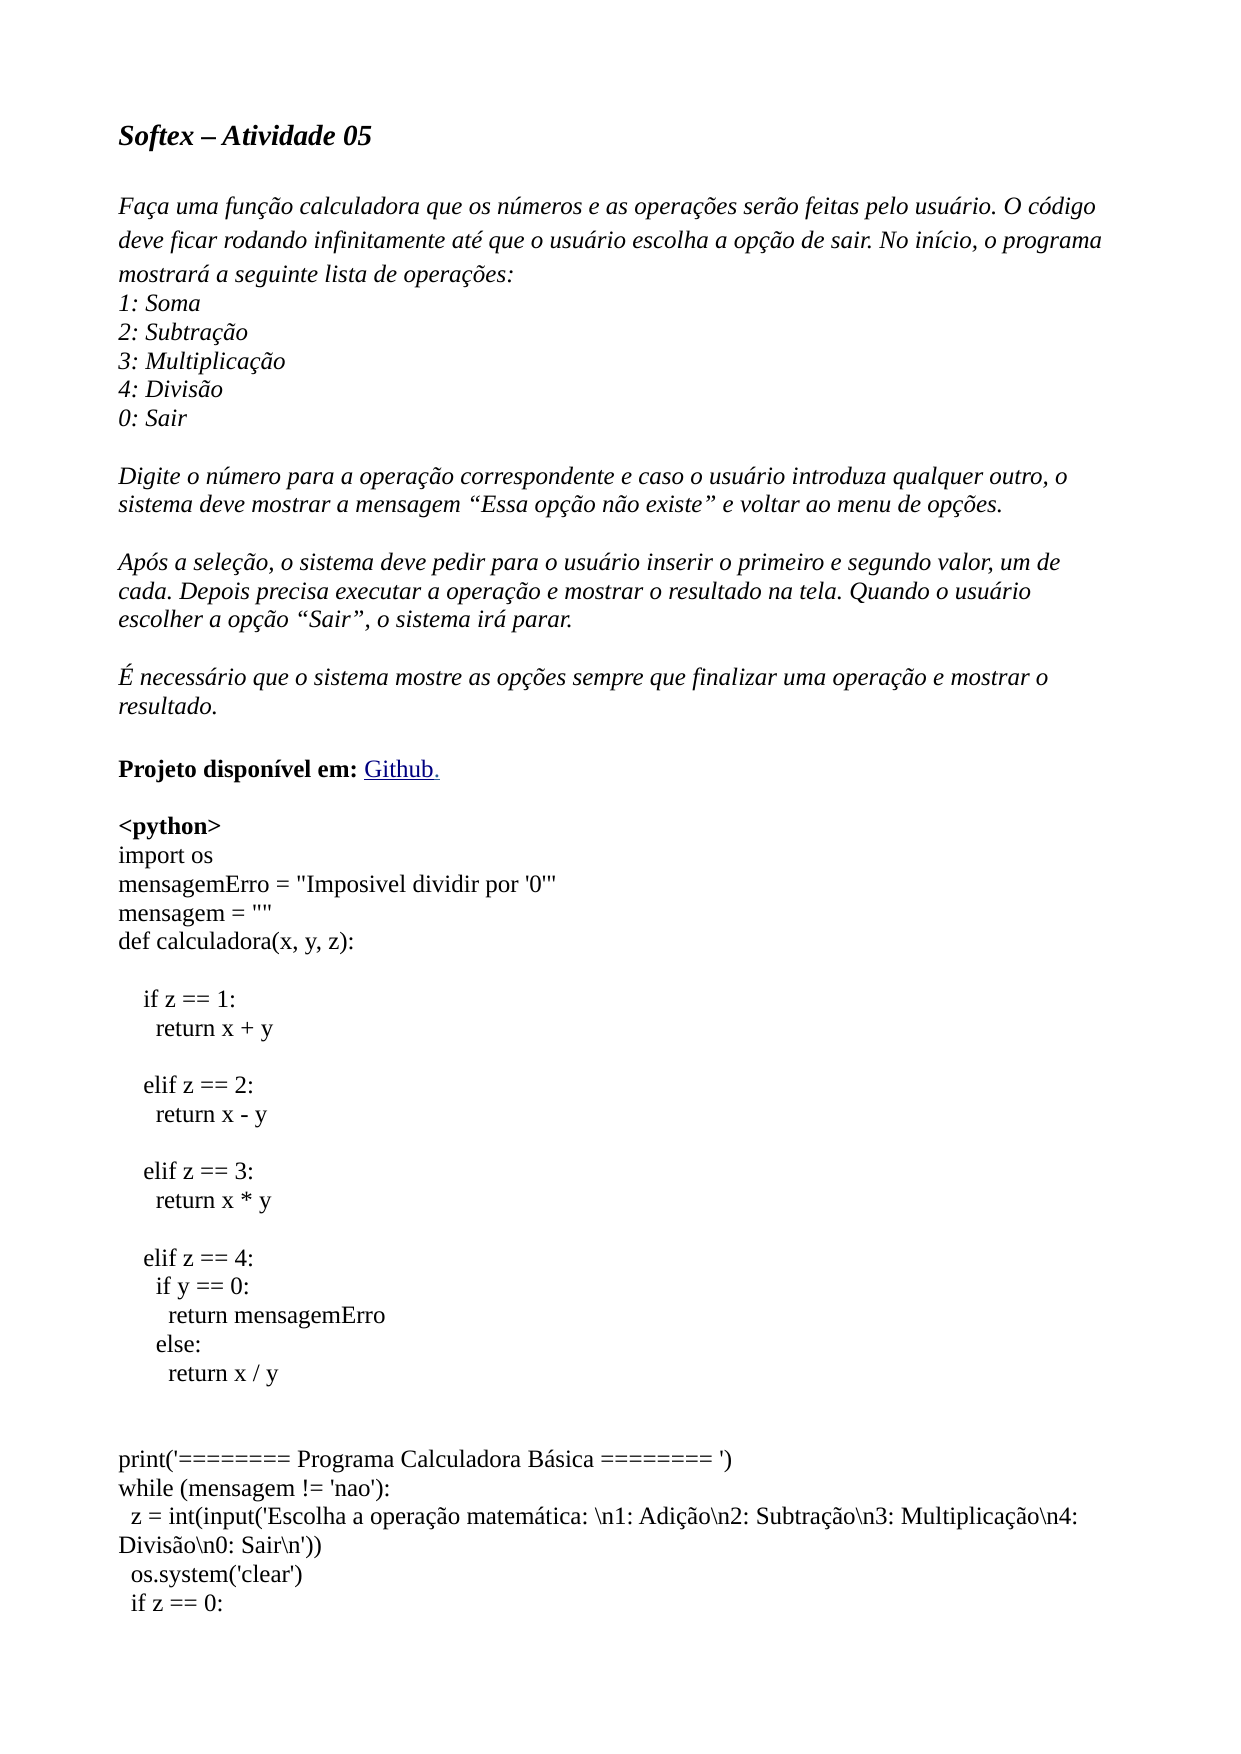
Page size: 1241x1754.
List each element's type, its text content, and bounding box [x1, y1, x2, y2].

text É necessário que o sistema mostre as opções sempre que finalizar uma operação e mostrar o resultado. [118, 662, 1122, 719]
text if z == 1: [118, 984, 1122, 1013]
text mensagemErro = "Imposivel dividir por '0'" [118, 869, 1122, 898]
text return x - y [118, 1099, 1122, 1128]
text Softex – Atividade 05 [118, 118, 1122, 152]
text elif z == 3: [118, 1156, 1122, 1185]
text 4: Divisão [118, 374, 1122, 403]
text print('======== Programa Calculadora Básica ======== ') [118, 1444, 1122, 1473]
text mensagem = "" [118, 898, 1122, 926]
text 2: Subtração [118, 317, 1122, 346]
text return x / y [118, 1358, 1122, 1386]
text if z == 0: [118, 1588, 1122, 1616]
text <python> [118, 811, 1122, 840]
text Após a seleção, o sistema deve pedir para o usuário inserir o primeiro e segundo valor, um de cada. Depois precisa executar a operação e mostrar o resultado na tela. Quando o usuário escolher a opção “Sair”, o sistema irá parar. [118, 547, 1122, 633]
text Projeto disponível em: Github. [118, 754, 1122, 783]
text return x * y [118, 1185, 1122, 1214]
text 3: Multiplicação [118, 346, 1122, 374]
text return x + y [118, 1013, 1122, 1041]
text def calculadora(x, y, z): [118, 926, 1122, 955]
text else: [118, 1329, 1122, 1358]
text elif z == 2: [118, 1070, 1122, 1099]
text Digite o número para a operação correspondente e caso o usuário introduza qualquer outro, o sistema deve mostrar a mensagem “Essa opção não existe” e voltar ao menu de opções. [118, 461, 1122, 518]
text Faça uma função calculadora que os números e as operações serão feitas pelo usuário. O código deve ficar rodando infinitamente até que o usuário escolha a opção de sair. No início, o programa mostrará a seguinte lista de operações: [118, 185, 1122, 288]
text if y == 0: [118, 1271, 1122, 1300]
text return mensagemErro [118, 1300, 1122, 1329]
text os.system('clear') [118, 1559, 1122, 1588]
text import os [118, 840, 1122, 869]
text z = int(input('Escolha a operação matemática: \n1: Adição\n2: Subtração\n3: Multiplicação\n4: Divisão\n0: Sair\n')) [118, 1501, 1122, 1559]
text elif z == 4: [118, 1243, 1122, 1271]
text while (mensagem != 'nao'): [118, 1473, 1122, 1501]
text 1: Soma [118, 288, 1122, 317]
text 0: Sair [118, 403, 1122, 432]
